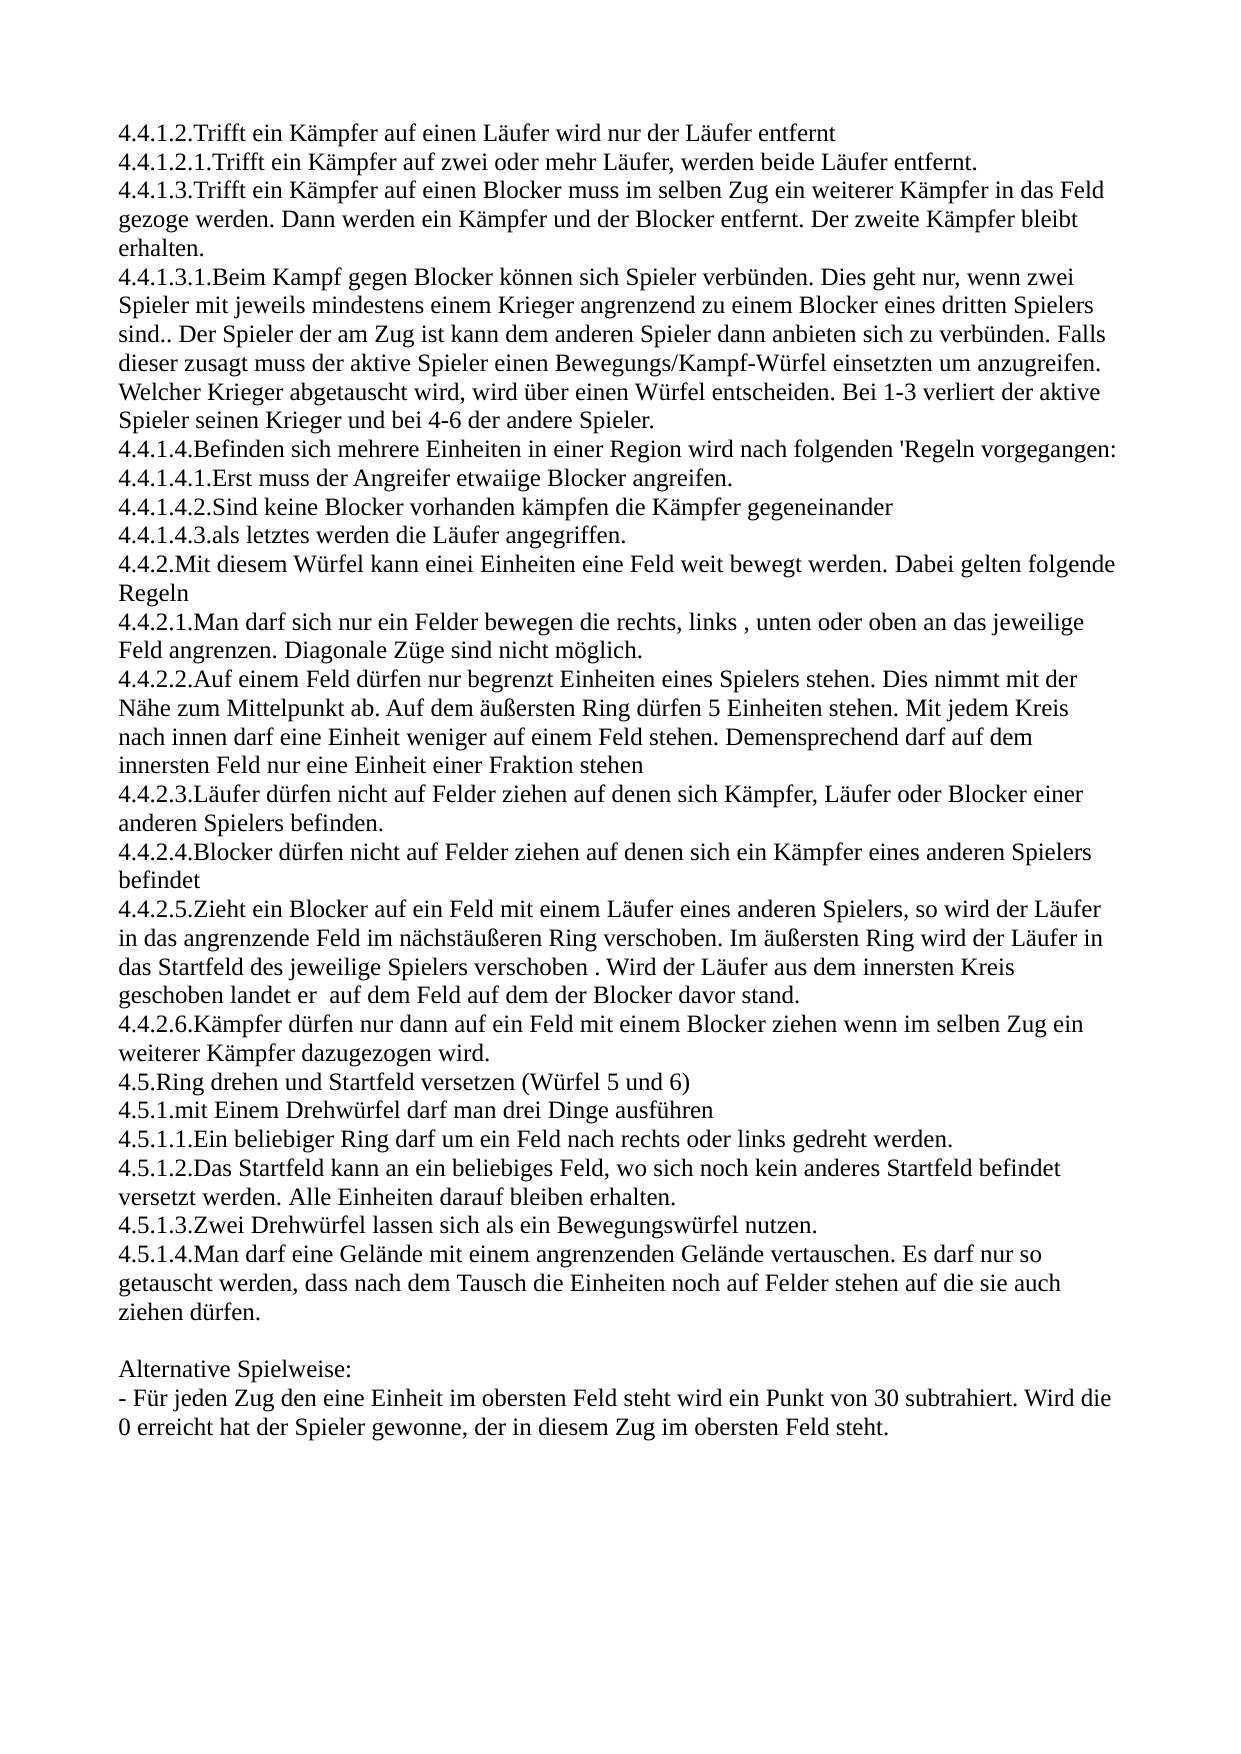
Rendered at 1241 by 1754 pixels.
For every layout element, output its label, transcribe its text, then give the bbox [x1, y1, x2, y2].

list Sind keine Blocker vorhanden kämpfen die Kämpfer gegeneinander [118, 492, 1122, 521]
list Man darf sich nur ein Felder bewegen die rechts, links , unten oder oben an das jeweilige Feld angrenzen. Diagonale Züge sind nicht möglich. [118, 607, 1122, 664]
list Zwei Drehwürfel lassen sich als ein Bewegungswürfel nutzen. [118, 1211, 1122, 1239]
list Zieht ein Blocker auf ein Feld mit einem Läufer eines anderen Spielers, so wird der Läufer in das angrenzende Feld im nächstäußeren Ring verschoben. Im äußersten Ring wird der Läufer in das Startfeld des jeweilige Spielers verschoben . Wird der Läufer aus dem innersten Kreis geschoben landet er auf dem Feld auf dem der Blocker davor stand. [118, 894, 1122, 1009]
text Alternative Spielweise: [118, 1354, 1122, 1383]
list Ring drehen und Startfeld versetzen (Würfel 5 und 6) [118, 1067, 1122, 1096]
list als letztes werden die Läufer angegriffen. [118, 521, 1122, 549]
list Trifft ein Kämpfer auf einen Läufer wird nur der Läufer entfernt [118, 118, 1122, 147]
list Das Startfeld kann an ein beliebiges Feld, wo sich noch kein anderes Startfeld befindet versetzt werden. Alle Einheiten darauf bleiben erhalten. [118, 1153, 1122, 1211]
list Trifft ein Kämpfer auf einen Blocker muss im selben Zug ein weiterer Kämpfer in das Feld gezoge werden. Dann werden ein Kämpfer und der Blocker entfernt. Der zweite Kämpfer bleibt erhalten. [118, 176, 1122, 262]
list Auf einem Feld dürfen nur begrenzt Einheiten eines Spielers stehen. Dies nimmt mit der Nähe zum Mittelpunkt ab. Auf dem äußersten Ring dürfen 5 Einheiten stehen. Mit jedem Kreis nach innen darf eine Einheit weniger auf einem Feld stehen. Demensprechend darf auf dem innersten Feld nur eine Einheit einer Fraktion stehen [118, 664, 1122, 779]
list Blocker dürfen nicht auf Felder ziehen auf denen sich ein Kämpfer eines anderen Spielers befindet [118, 837, 1122, 894]
list Läufer dürfen nicht auf Felder ziehen auf denen sich Kämpfer, Läufer oder Blocker einer anderen Spielers befinden. [118, 779, 1122, 837]
list Ein beliebiger Ring darf um ein Feld nach rechts oder links gedreht werden. [118, 1124, 1122, 1153]
list mit Einem Drehwürfel darf man drei Dinge ausführen [118, 1096, 1122, 1124]
list Kämpfer dürfen nur dann auf ein Feld mit einem Blocker ziehen wenn im selben Zug ein weiterer Kämpfer dazugezogen wird. [118, 1009, 1122, 1067]
list Man darf eine Gelände mit einem angrenzenden Gelände vertauschen. Es darf nur so getauscht werden, dass nach dem Tausch die Einheiten noch auf Felder stehen auf die sie auch ziehen dürfen. [118, 1239, 1122, 1326]
list Befinden sich mehrere Einheiten in einer Region wird nach folgenden 'Regeln vorgegangen: [118, 434, 1122, 463]
list Erst muss der Angreifer etwaiige Blocker angreifen. [118, 463, 1122, 492]
list Trifft ein Kämpfer auf zwei oder mehr Läufer, werden beide Läufer entfernt. [118, 147, 1122, 176]
list Mit diesem Würfel kann einei Einheiten eine Feld weit bewegt werden. Dabei gelten folgende Regeln [118, 549, 1122, 607]
list Beim Kampf gegen Blocker können sich Spieler verbünden. Dies geht nur, wenn zwei Spieler mit jeweils mindestens einem Krieger angrenzend zu einem Blocker eines dritten Spielers sind.. Der Spieler der am Zug ist kann dem anderen Spieler dann anbieten sich zu verbünden. Falls dieser zusagt muss der aktive Spieler einen Bewegungs/Kampf-Würfel einsetzten um anzugreifen. Welcher Krieger abgetauscht wird, wird über einen Würfel entscheiden. Bei 1-3 verliert der aktive Spieler seinen Krieger und bei 4-6 der andere Spieler. [118, 262, 1122, 434]
text - Für jeden Zug den eine Einheit im obersten Feld steht wird ein Punkt von 30 subtrahiert. Wird die 0 erreicht hat der Spieler gewonne, der in diesem Zug im obersten Feld steht. [118, 1383, 1122, 1441]
